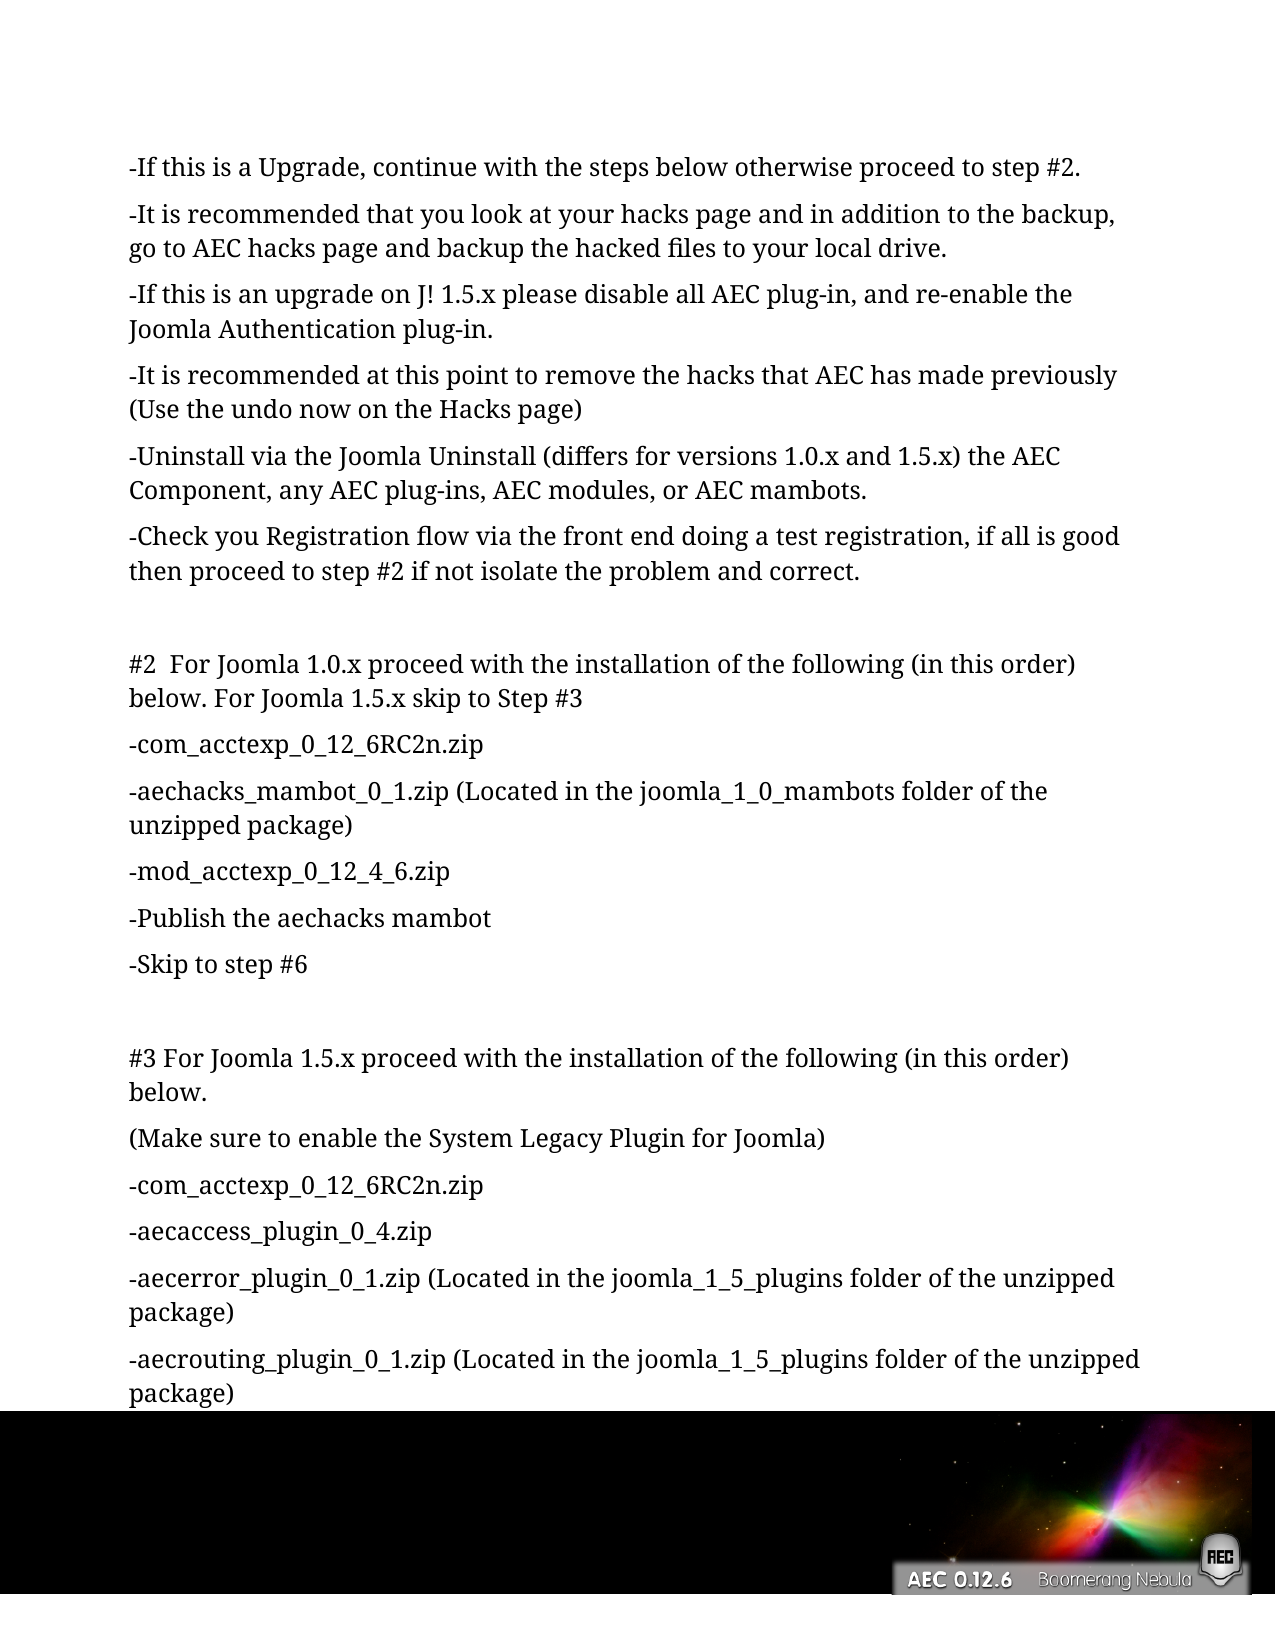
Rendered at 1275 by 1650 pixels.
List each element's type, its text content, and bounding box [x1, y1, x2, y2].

list aechacks_mambot_0_1.zip (Located in the joomla_1_0_mambots folder of the unzipped package) [128, 773, 1147, 842]
list If this is an upgrade on J! 1.5.x please disable all AEC plug-in, and re-enable the Joomla Authentication plug-in. [128, 277, 1147, 345]
list If this is a Upgrade, continue with the steps below otherwise proceed to step #2. [128, 150, 1147, 184]
list com_acctexp_0_12_6RC2n.zip [128, 727, 1147, 761]
text (Make sure to enable the System Legacy Plugin for Joomla) [128, 1121, 1147, 1155]
list aecaccess_plugin_0_4.zip [128, 1214, 1147, 1248]
text #2 For Joomla 1.0.x proceed with the installation of the following (in this order) below. For Joomla 1.5.x skip to Step #3 [128, 646, 1147, 714]
list Publish the aechacks mambot [128, 901, 1147, 935]
list Uninstall via the Joomla Uninstall (differs for versions 1.0.x and 1.5.x) the AEC Component, any AEC plug-ins, AEC modules, or AEC mambots. [128, 438, 1147, 507]
list aecerror_plugin_0_1.zip (Located in the joomla_1_5_plugins folder of the unzipped package) [128, 1261, 1147, 1329]
list Check you Registration flow via the front end doing a test registration, if all is good then proceed to step #2 if not isolate the problem and correct. [128, 519, 1147, 587]
list It is recommended that you look at your hacks page and in addition to the backup, go to AEC hacks page and backup the hacked files to your local drive. [128, 197, 1147, 265]
list Skip to step #6 [128, 947, 1147, 981]
list It is recommended at this point to remove the hacks that AEC has made previously (Use the undo now on the Hacks page) [128, 358, 1147, 426]
text #3 For Joomla 1.5.x proceed with the installation of the following (in this order) below. [128, 1040, 1147, 1108]
list aecrouting_plugin_0_1.zip (Located in the joomla_1_5_plugins folder of the unzipped package) [128, 1341, 1147, 1409]
list mod_acctexp_0_12_4_6.zip [128, 854, 1147, 888]
list com_acctexp_0_12_6RC2n.zip [128, 1167, 1147, 1202]
picture [891, 1414, 1252, 1595]
